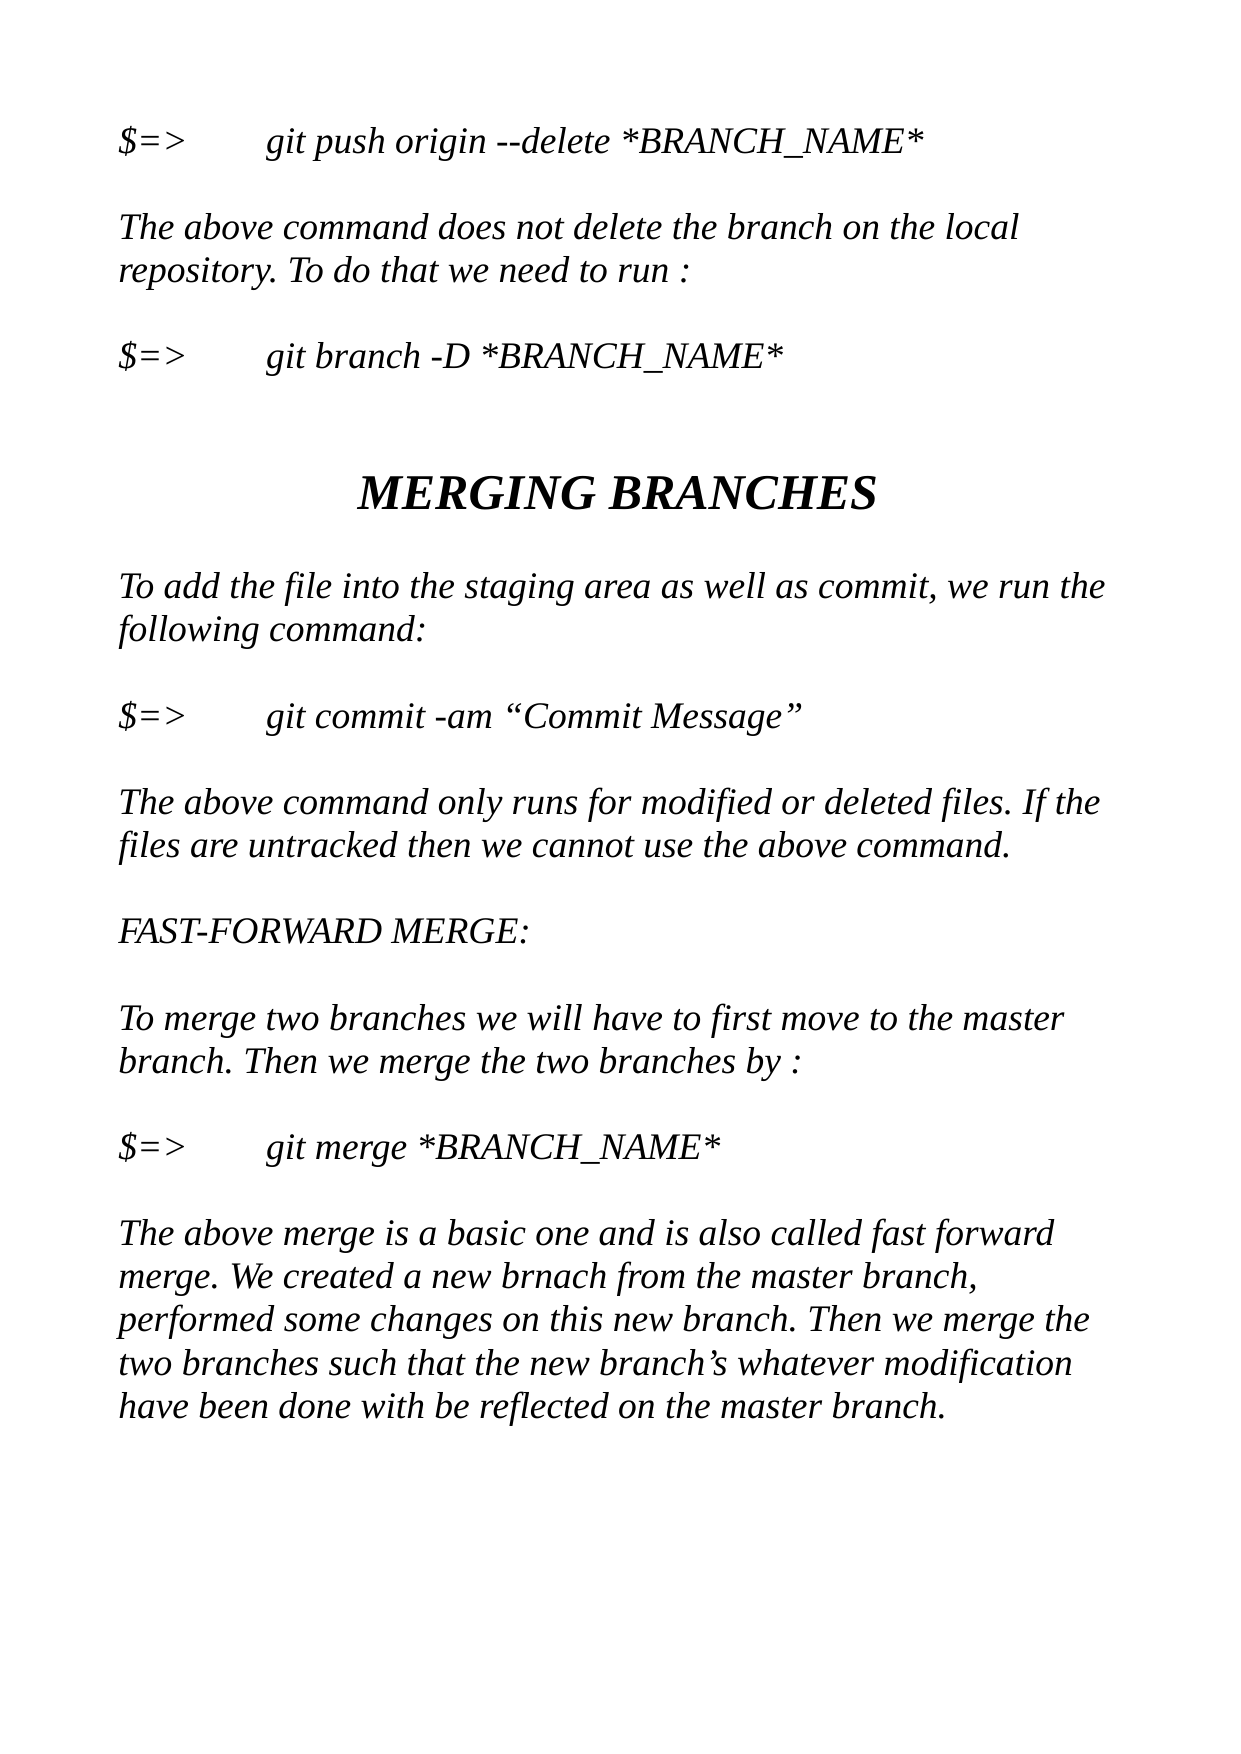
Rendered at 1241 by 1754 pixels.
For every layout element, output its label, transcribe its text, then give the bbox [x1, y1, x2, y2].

text $=> git branch -D *BRANCH_NAME* [118, 334, 1122, 377]
text MERGING BRANCHES [118, 463, 1122, 521]
text The above command does not delete the branch on the local repository. To do that we need to run : [118, 204, 1122, 291]
text $=> git push origin --delete *BRANCH_NAME* [118, 118, 1122, 161]
text To add the file into the staging area as well as commit, we run the following command: [118, 564, 1122, 650]
text $=> git commit -am “Commit Message” [118, 693, 1122, 736]
text The above merge is a basic one and is also called fast forward merge. We created a new brnach from the master branch, performed some changes on this new branch. Then we merge the two branches such that the new branch’s whatever modification have been done with be reflected on the master branch. [118, 1211, 1122, 1426]
text $=> git merge *BRANCH_NAME* [118, 1124, 1122, 1167]
text The above command only runs for modified or deleted files. If the files are untracked then we cannot use the above command. [118, 779, 1122, 866]
text To merge two branches we will have to first move to the master branch. Then we merge the two branches by : [118, 995, 1122, 1081]
text FAST-FORWARD MERGE: [118, 909, 1122, 952]
